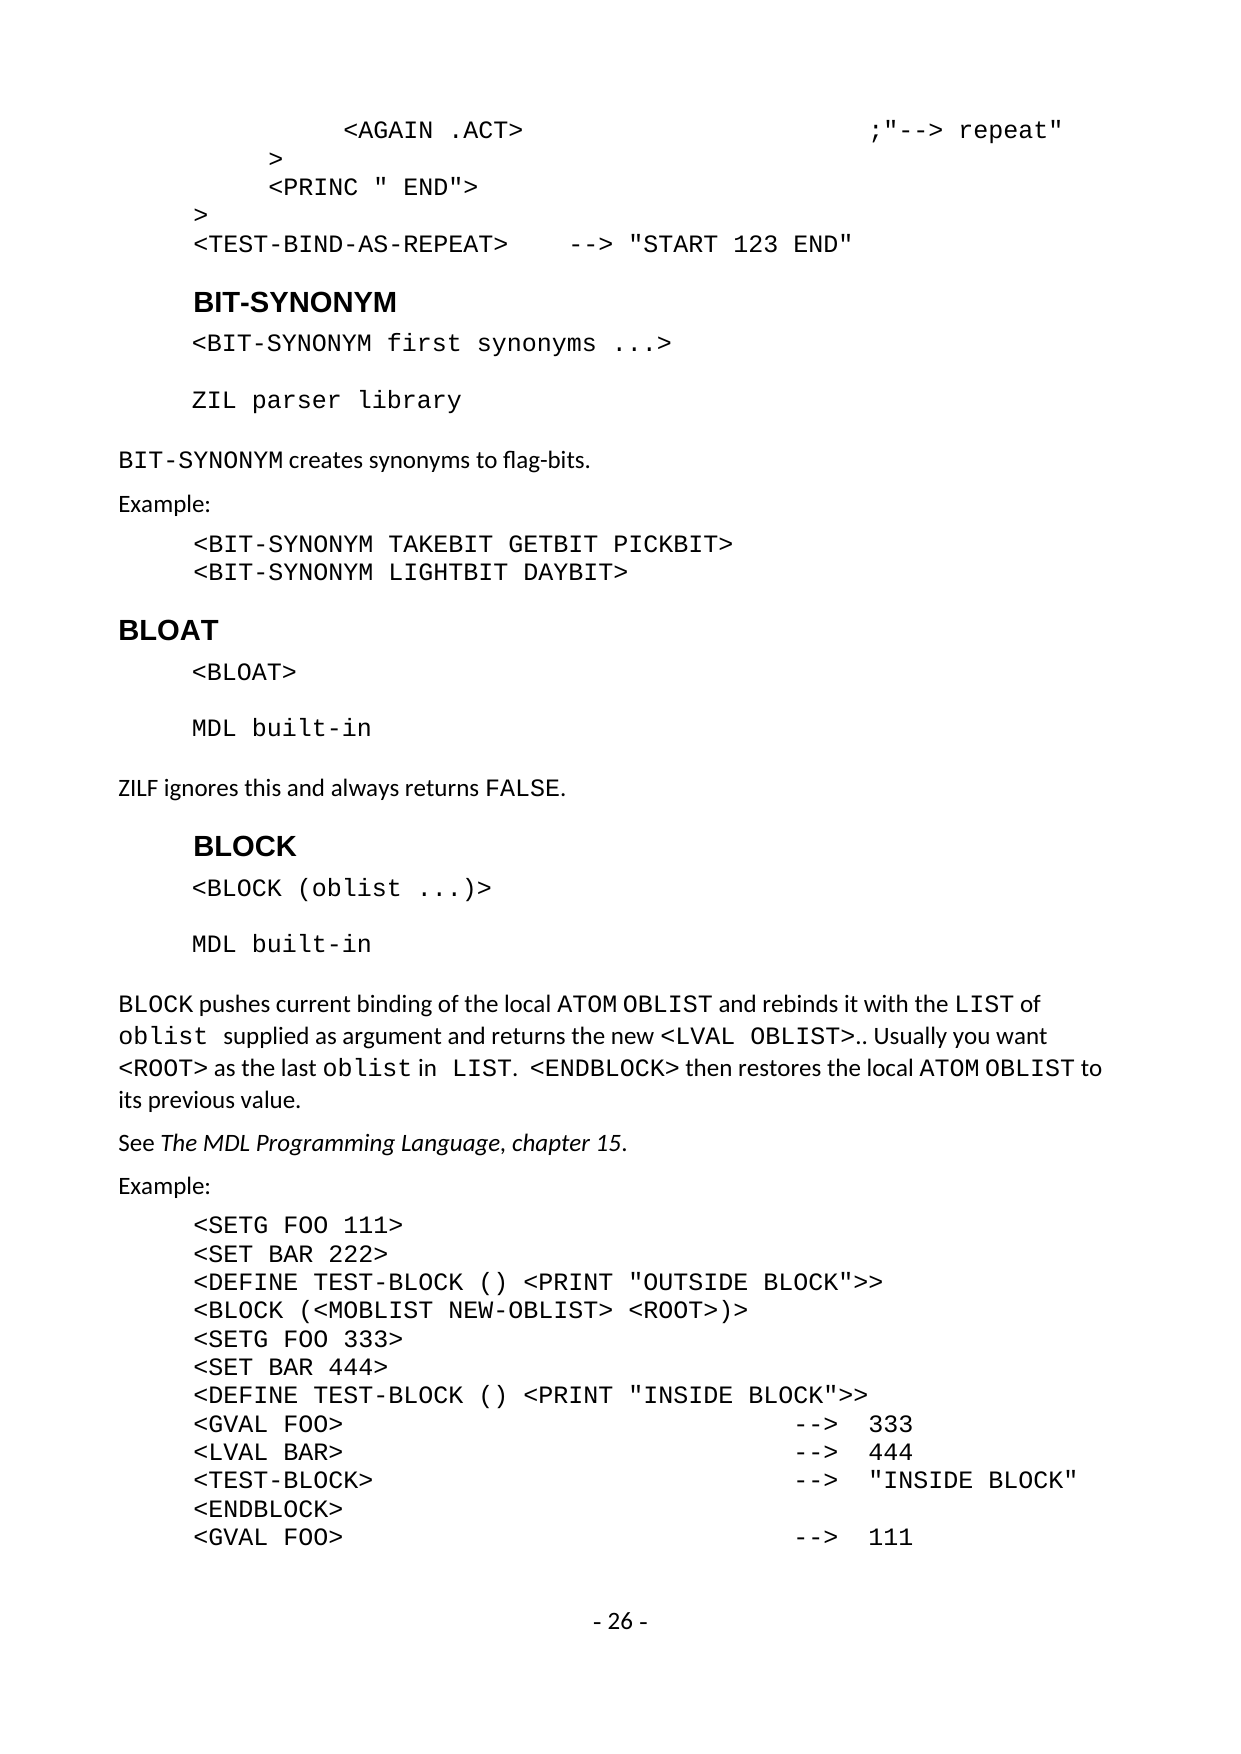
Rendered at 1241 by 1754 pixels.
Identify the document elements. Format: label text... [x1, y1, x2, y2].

text ZIL parser library [192, 387, 1122, 416]
text MDL built-in [192, 716, 1122, 744]
text BIT-SYNONYM creates synonyms to flag-bits. [118, 444, 1122, 476]
text Example: [118, 1170, 1122, 1201]
subtitle BLOCK [118, 829, 1122, 863]
text <BLOAT> [192, 659, 1122, 687]
text <BIT-SYNONYM first synonyms ...> [192, 331, 1122, 359]
text <SETG FOO 111> <SET BAR 222> <DEFINE TEST-BLOCK () <PRINT "OUTSIDE BLOCK">> <BLOCK (<MOBLIST NEW-OBLIST> <ROOT>)> <SETG FOO 333> <SET BAR 444> <DEFINE TEST-BLOCK () <PRINT "INSIDE BLOCK">> <GVAL FOO> --> 333 <LVAL BAR> --> 444 <TEST-BLOCK> --> "INSIDE BLOCK" <ENDBLOCK> <GVAL FOO> --> 111 [118, 1213, 1122, 1553]
text See The MDL Programming Language, chapter 15. [118, 1127, 1122, 1157]
text <BLOCK (oblist ...)> [192, 875, 1122, 904]
list ZILF ignores this and always returns FALSE. [43, 772, 1122, 804]
text <AGAIN .ACT> ;"--> repeat" > <PRINC " END"> > <TEST-BIND-AS-REPEAT> --> "START 123 END" [118, 118, 1122, 260]
text BLOCK pushes current binding of the local ATOM OBLIST and rebinds it with the LIST of oblist supplied as argument and returns the new <LVAL OBLIST>.. Usually you want <ROOT> as the last oblist in LIST. <ENDBLOCK> then restores the local ATOM OBLIST to its previous value. [118, 989, 1122, 1114]
text MDL built-in [192, 932, 1122, 960]
text <BIT-SYNONYM TAKEBIT GETBIT PICKBIT> <BIT-SYNONYM LIGHTBIT DAYBIT> [118, 531, 1122, 588]
subtitle BLOAT [118, 613, 1122, 647]
text Example: [118, 488, 1122, 519]
subtitle BIT-SYNONYM [118, 285, 1122, 318]
